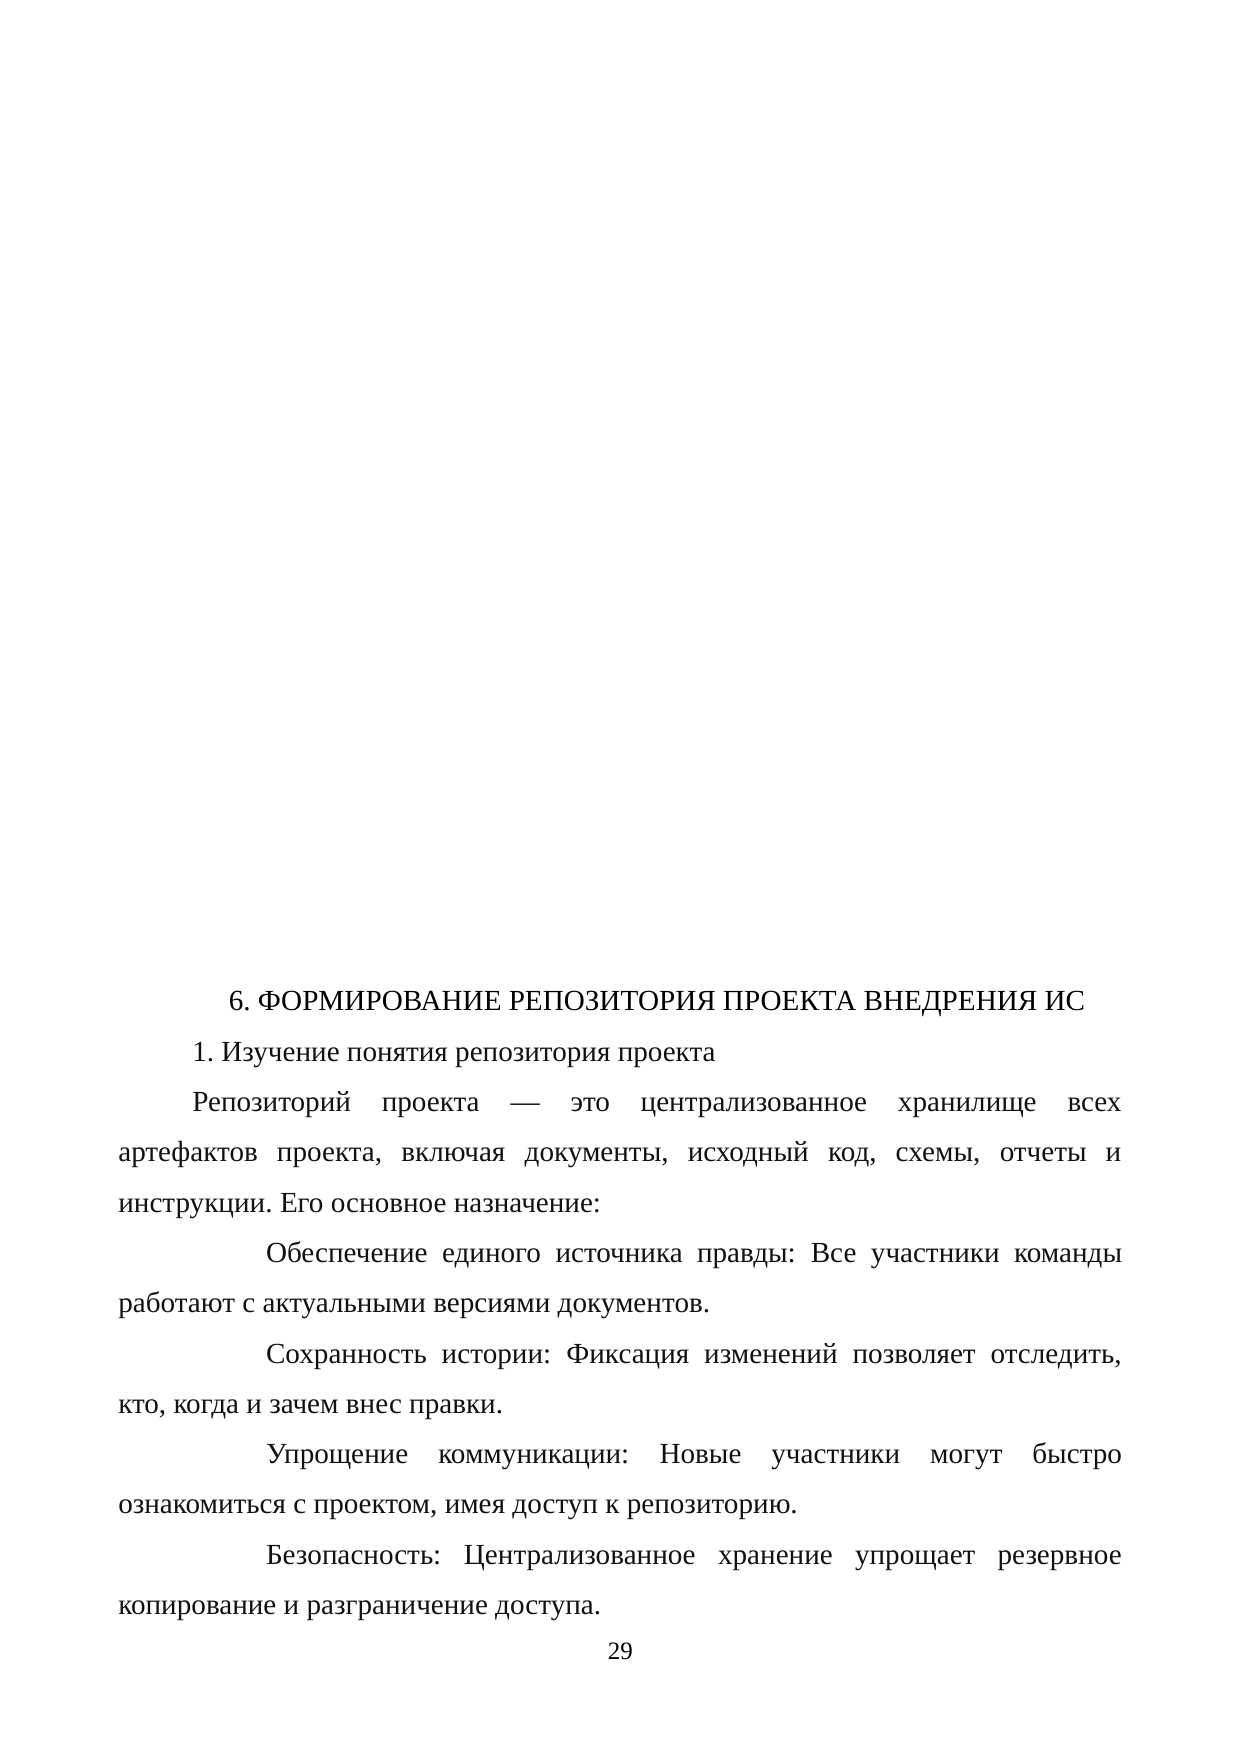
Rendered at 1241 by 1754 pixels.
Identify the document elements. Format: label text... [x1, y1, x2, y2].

list Безопасность: Централизованное хранение упрощает резервное копирование и разграничение доступа. [118, 1537, 1122, 1621]
list Обеспечение единого источника правды: Все участники команды работают с актуальными версиями документов. [118, 1235, 1122, 1319]
subtitle 1. Изучение понятия репозитория проекта [118, 1034, 1122, 1067]
subtitle 6. ФОРМИРОВАНИЕ РЕПОЗИТОРИЯ ПРОЕКТА ВНЕДРЕНИЯ ИС [118, 983, 1122, 1017]
list Сохранность истории: Фиксация изменений позволяет отследить, кто, когда и зачем внес правки. [118, 1336, 1122, 1419]
list Упрощение коммуникации: Новые участники могут быстро ознакомиться с проектом, имея доступ к репозиторию. [118, 1436, 1122, 1520]
text Репозиторий проекта — это централизованное хранилище всех артефактов проекта, включая документы, исходный код, схемы, отчеты и инструкции. Его основное назначение: [118, 1084, 1122, 1218]
